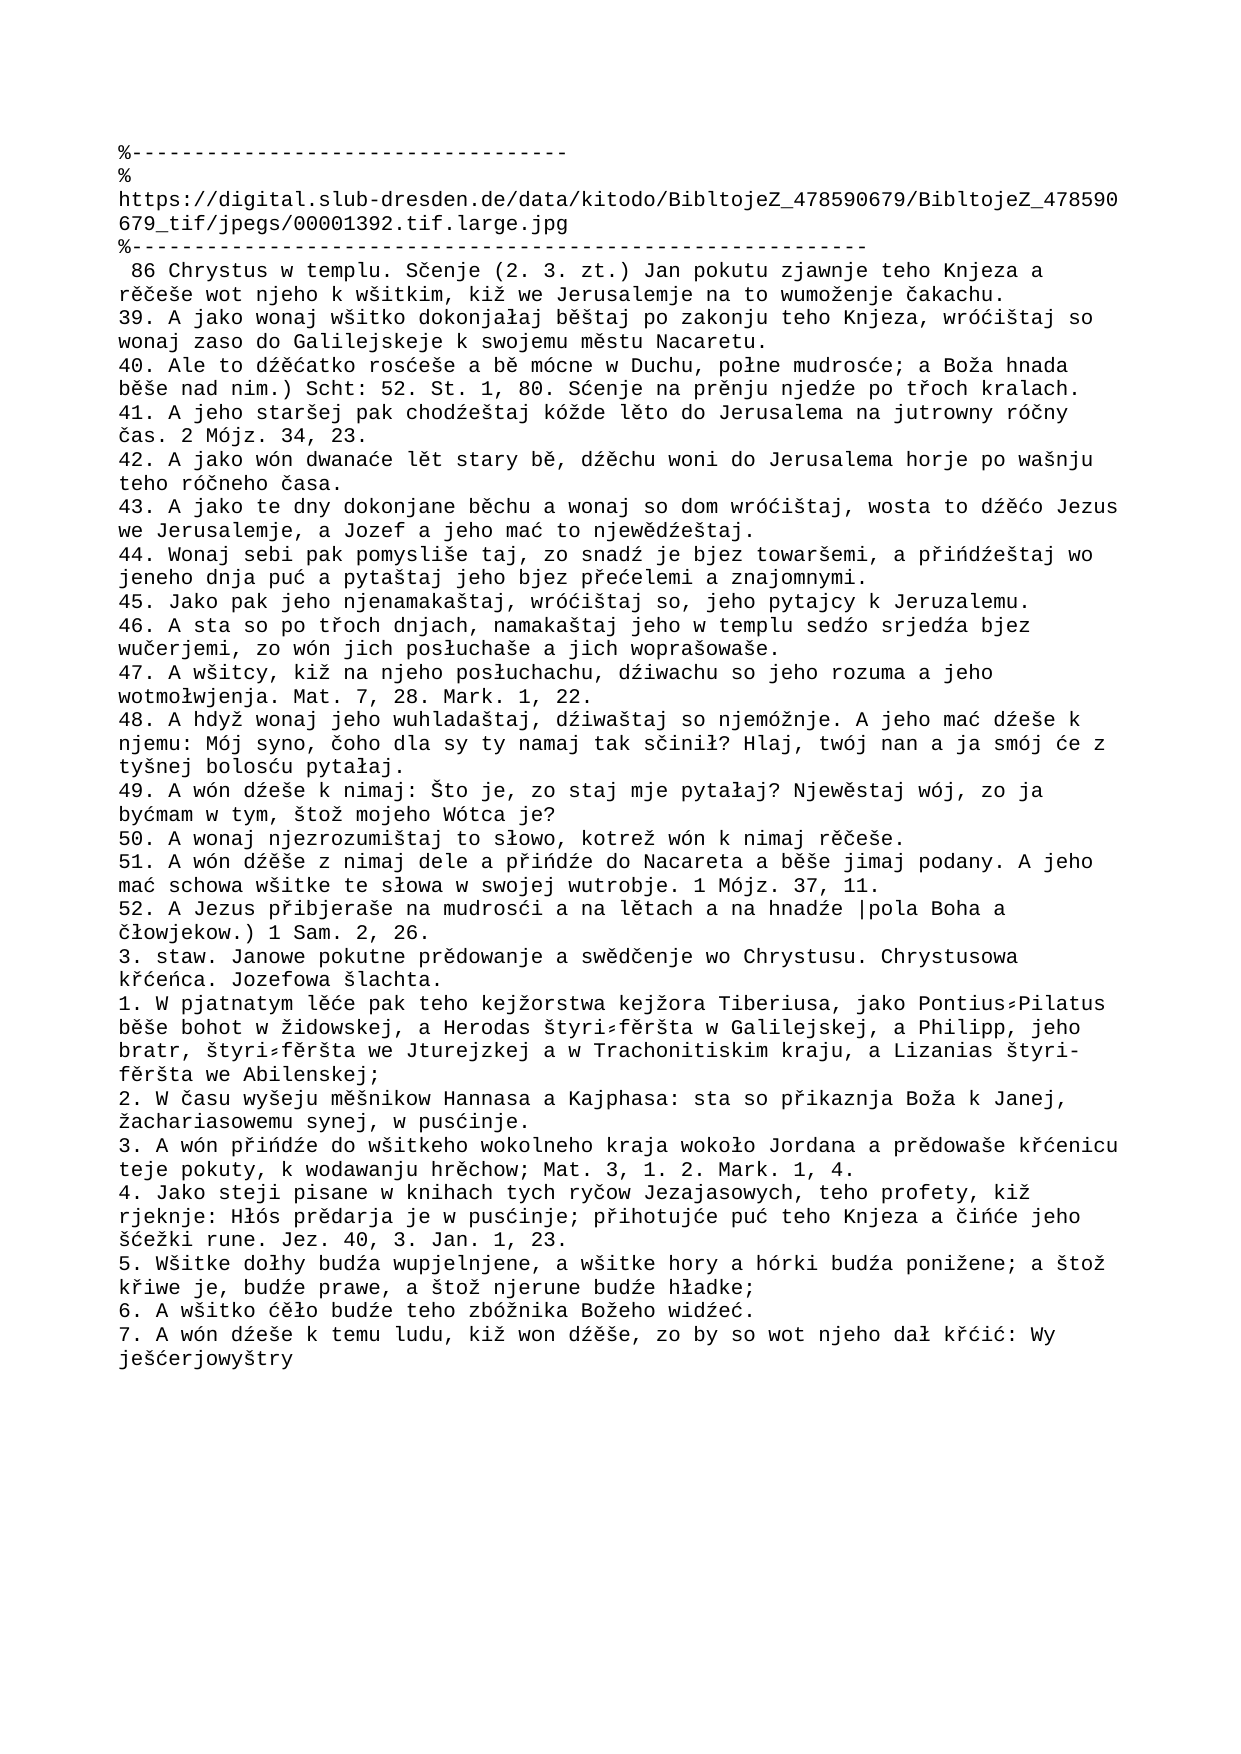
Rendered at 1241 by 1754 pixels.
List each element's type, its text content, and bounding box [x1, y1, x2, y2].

text 1. W pjatnatym lěće pak teho kejžorstwa kejžora Tiberiusa, jako Pontius⸗Pilatus běše bohot w židowskej, a Herodas štyri⸗fěršta w Galilejskej, a Philipp, jeho bratr, štyri⸗fěršta we Jturejzkej a w Trachonitiskim kraju, a Lizanias štyri-fěršta we Abilenskej; [118, 993, 1122, 1088]
text 40. Ale to dźěćatko rosćeše a bě mócne w Duchu, połne mudrosće; a Boža hnada běše nad nim.) Scht: 52. St. 1, 80. Sćenje na prěnju njedźe po třoch kralach. [118, 354, 1122, 402]
text 51. A wón dźěše z nimaj dele a přińdźe do Nacareta a běše jimaj podany. A jeho mać schowa wšitke te słowa w swojej wutrobje. 1 Mójz. 37, 11. [118, 851, 1122, 898]
text 43. A jako te dny dokonjane běchu a wonaj so dom wróćištaj, wosta to dźěćo Jezus we Jerusalemje, a Jozef a jeho mać to njewědźeštaj. [118, 496, 1122, 544]
text 44. Wonaj sebi pak pomysliše taj, zo snadź je bjez towaršemi, a přińdźeštaj wo jeneho dnja puć a pytaštaj jeho bjez přećelemi a znajomnymi. [118, 544, 1122, 591]
text 42. A jako wón dwanaće lět stary bě, dźěchu woni do Jerusalema horje po wašnju teho róčneho časa. [118, 449, 1122, 496]
text 3. staw. Janowe pokutne prědowanje a swědčenje wo Chrystusu. Chrystusowa křćeńca. Jozefowa šlachta. [118, 946, 1122, 993]
text 41. A jeho staršej pak chodźeštaj kóžde lěto do Jerusalema na jutrowny róčny čas. 2 Mójz. 34, 23. [118, 402, 1122, 449]
text 39. A jako wonaj wšitko dokonjałaj běštaj po zakonju teho Knjeza, wróćištaj so wonaj zaso do Galilejskeje k swojemu městu Nacaretu. [118, 307, 1122, 354]
text 52. A Jezus přibjeraše na mudrosći a na lětach a na hnadźe |pola Boha a čłowjekow.) 1 Sam. 2, 26. [118, 898, 1122, 946]
text 6. A wšitko ćěło budźe teho zbóžnika Božeho widźeć. [118, 1300, 1122, 1324]
text 49. A wón dźeše k nimaj: Što je, zo staj mje pytałaj? Njewěstaj wój, zo ja byćmam w tym, štož mojeho Wótca je? [118, 780, 1122, 827]
text 86 Chrystus w templu. Sčenje (2. 3. zt.) Jan pokutu zjawnje teho Knjeza a rěčeše wot njeho k wšitkim, kiž we Jerusalemje na to wumoženje čakachu. [118, 260, 1122, 307]
text 4. Jako steji pisane w knihach tych ryčow Jezajasowych, teho profety, kiž rjeknje: Hłós prědarja je w pusćinje; přihotujće puć teho Knjeza a čińće jeho šćežki rune. Jez. 40, 3. Jan. 1, 23. [118, 1182, 1122, 1253]
text 45. Jako pak jeho njenamakaštaj, wróćištaj so, jeho pytajcy k Jeruzalemu. [118, 591, 1122, 615]
text 2. W času wyšeju měšnikow Hannasa a Kajphasa: sta so přikaznja Boža k Janej, žachariasowemu synej, w pusćinje. [118, 1088, 1122, 1135]
text 3. A wón přińdźe do wšitkeho wokolneho kraja wokoło Jordana a prědowaše křćenicu teje pokuty, k wodawanju hrěchow; Mat. 3, 1. 2. Mark. 1, 4. [118, 1135, 1122, 1182]
text 47. A wšitcy, kiž na njeho posłuchachu, dźiwachu so jeho rozuma a jeho wotmołwjenja. Mat. 7, 28. Mark. 1, 22. [118, 662, 1122, 709]
text %----------------------------------------------------------- [118, 236, 1122, 260]
text % https://digital.slub-dresden.de/data/kitodo/BibltojeZ_478590679/BibltojeZ_478590679_tif/jpegs/00001392.tif.large.jpg [118, 165, 1122, 236]
text 46. A sta so po třoch dnjach, namakaštaj jeho w templu sedźo srjedźa bjez wučerjemi, zo wón jich posłuchaše a jich woprašowaše. [118, 615, 1122, 662]
text 50. A wonaj njezrozumištaj to słowo, kotrež wón k nimaj rěčeše. [118, 827, 1122, 851]
text 48. A hdyž wonaj jeho wuhladaštaj, dźiwaštaj so njemóžnje. A jeho mać dźeše k njemu: Mój syno, čoho dla sy ty namaj tak sčinił? Hlaj, twój nan a ja smój će z tyšnej bolosću pytałaj. [118, 709, 1122, 780]
text %----------------------------------- [118, 142, 1122, 165]
text 5. Wšitke dołhy budźa wupjelnjene, a wšitke hory a hórki budźa ponižene; a štož křiwe je, budźe prawe, a štož njerune budźe hładke; [118, 1253, 1122, 1300]
text 7. A wón dźeše k temu ludu, kiž won dźěše, zo by so wot njeho dał křćić: Wy ješćerjowyštry [118, 1324, 1122, 1371]
